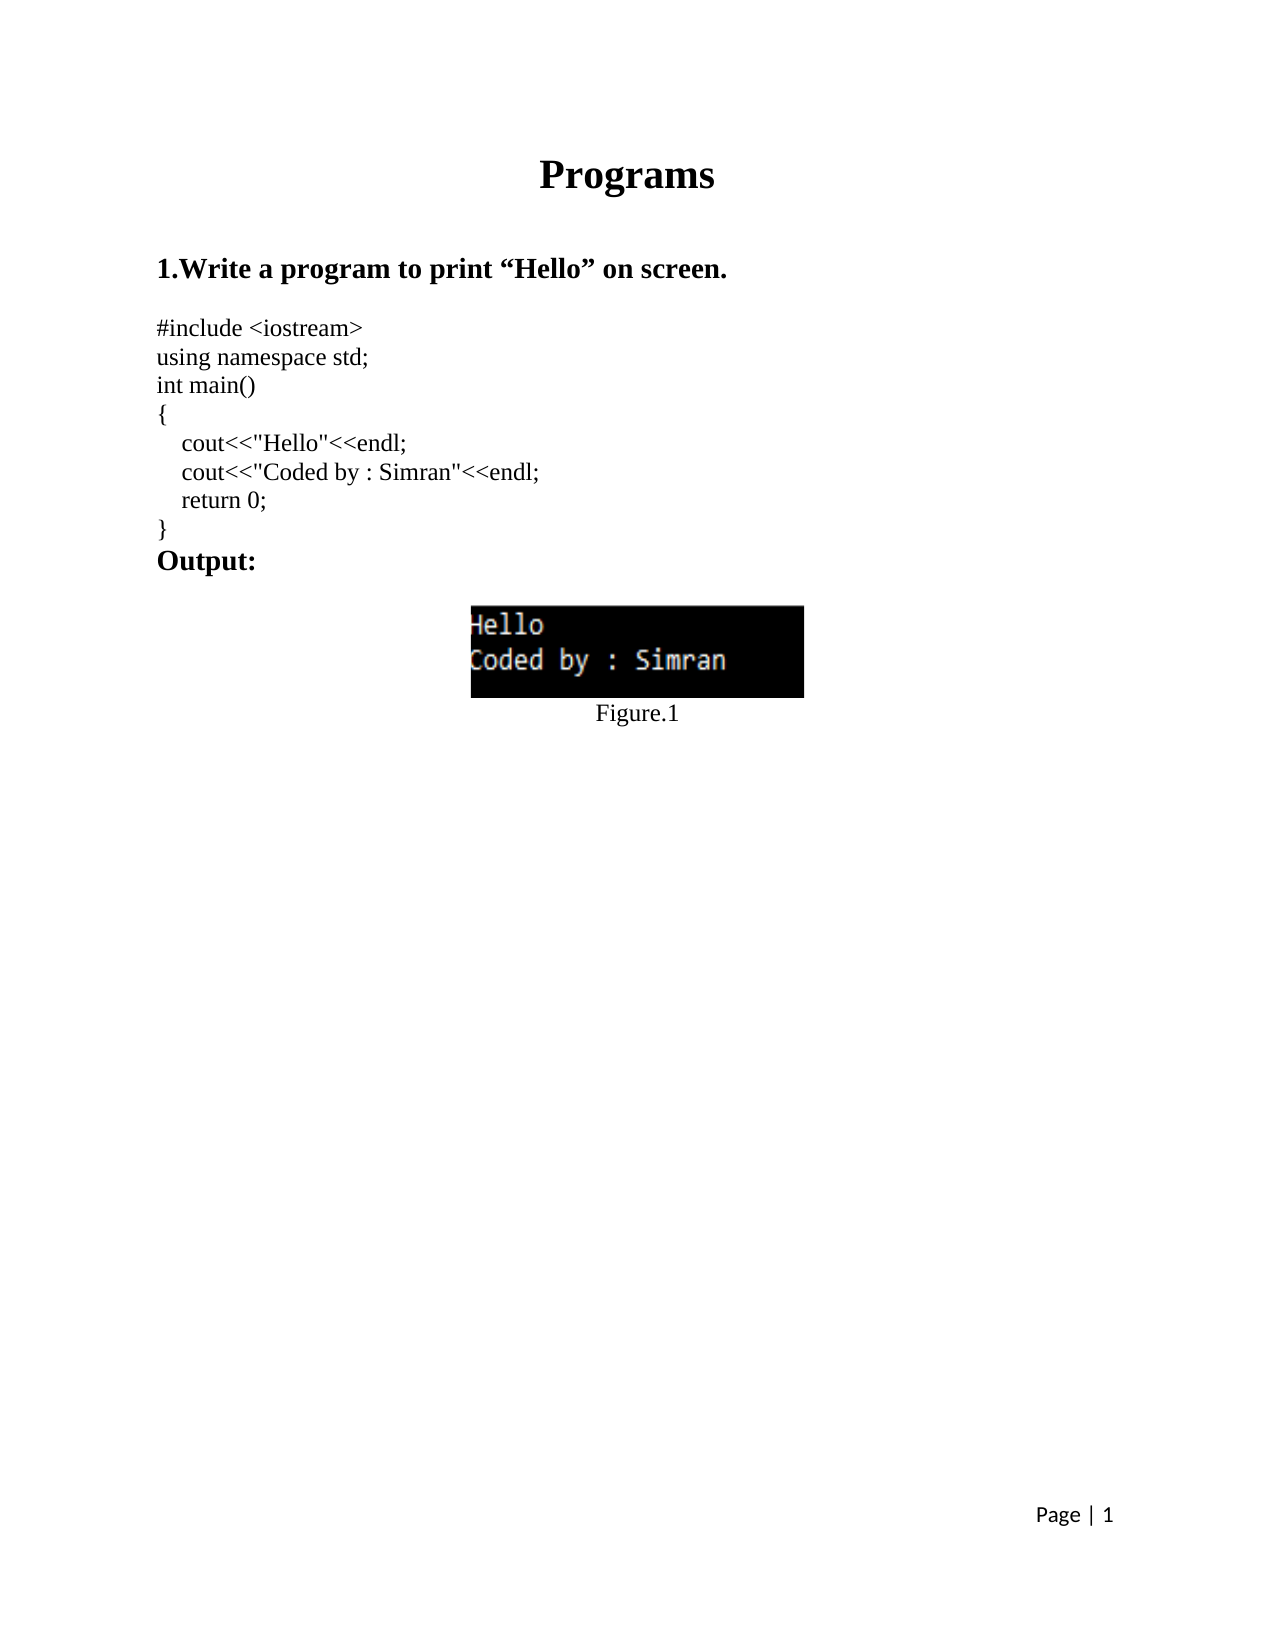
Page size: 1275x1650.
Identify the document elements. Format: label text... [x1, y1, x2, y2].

text int main() [156, 371, 1118, 399]
text cout<<"Coded by : Simran"<<endl; [156, 457, 1118, 486]
text { [156, 399, 1118, 428]
text return 0; [156, 486, 1118, 514]
text cout<<"Hello"<<endl; [156, 428, 1118, 457]
text Figure.1 [156, 698, 1118, 727]
text 1.Write a program to print “Hello” on screen. [156, 251, 1118, 284]
text using namespace std; [156, 342, 1118, 371]
text } [156, 514, 1118, 543]
text Programs [156, 150, 1118, 198]
text Output: [156, 543, 1118, 577]
text #include <iostream> [156, 313, 1118, 342]
